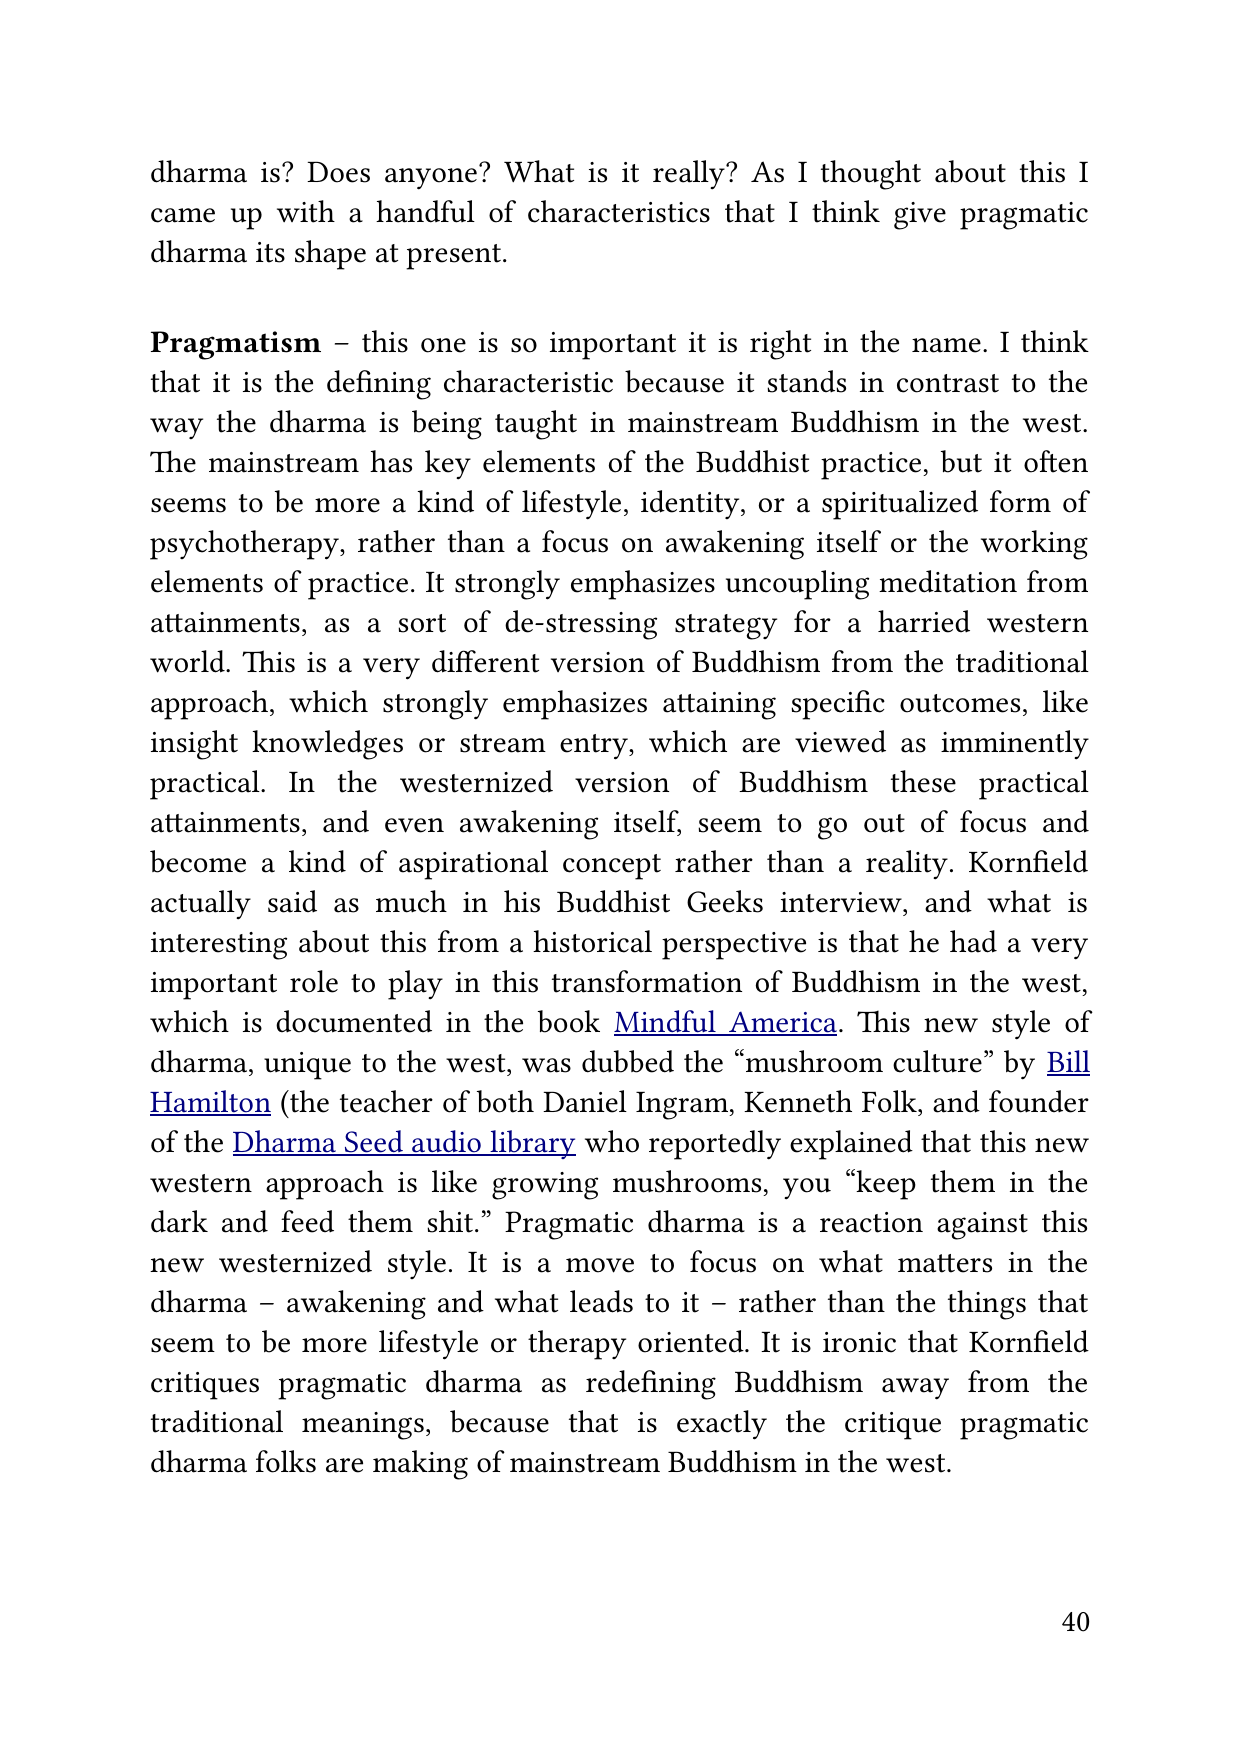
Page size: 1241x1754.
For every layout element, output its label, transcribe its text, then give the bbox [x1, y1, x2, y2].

text Pragmatism – this one is so important it is right in the name. I think that it is the defining characteristic because it stands in contrast to the way the dharma is being taught in mainstream Buddhism in the west. The mainstream has key elements of the Buddhist practice, but it often seems to be more a kind of lifestyle, identity, or a spiritualized form of psychotherapy, rather than a focus on awakening itself or the working elements of practice. It strongly emphasizes uncoupling meditation from attainments, as a sort of de-stressing strategy for a harried western world. This is a very different version of Buddhism from the traditional approach, which strongly emphasizes attaining specific outcomes, like insight knowledges or stream entry, which are viewed as imminently practical. In the westernized version of Buddhism these practical attainments, and even awakening itself, seem to go out of focus and become a kind of aspirational concept rather than a reality. Kornfield actually said as much in his Buddhist Geeks interview, and what is interesting about this from a historical perspective is that he had a very important role to play in this transformation of Buddhism in the west, which is documented in the book Mindful America. This new style of dharma, unique to the west, was dubbed the “mushroom culture” by Bill Hamilton (the teacher of both Daniel Ingram, Kenneth Folk, and founder of the Dharma Seed audio library who reportedly explained that this new western approach is like growing mushrooms, you “keep them in the dark and feed them shit.” Pragmatic dharma is a reaction against this new westernized style. It is a move to focus on what matters in the dharma – awakening and what leads to it – rather than the things that seem to be more lifestyle or therapy oriented. It is ironic that Kornfield critiques pragmatic dharma as redefining Buddhism away from the traditional meanings, because that is exactly the critique pragmatic dharma folks are making of mainstream Buddhism in the west. [150, 320, 1090, 1480]
text dharma is? Does anyone? What is it really? As I thought about this I came up with a handful of characteristics that I think give pragmatic dharma its shape at present. [150, 150, 1090, 270]
